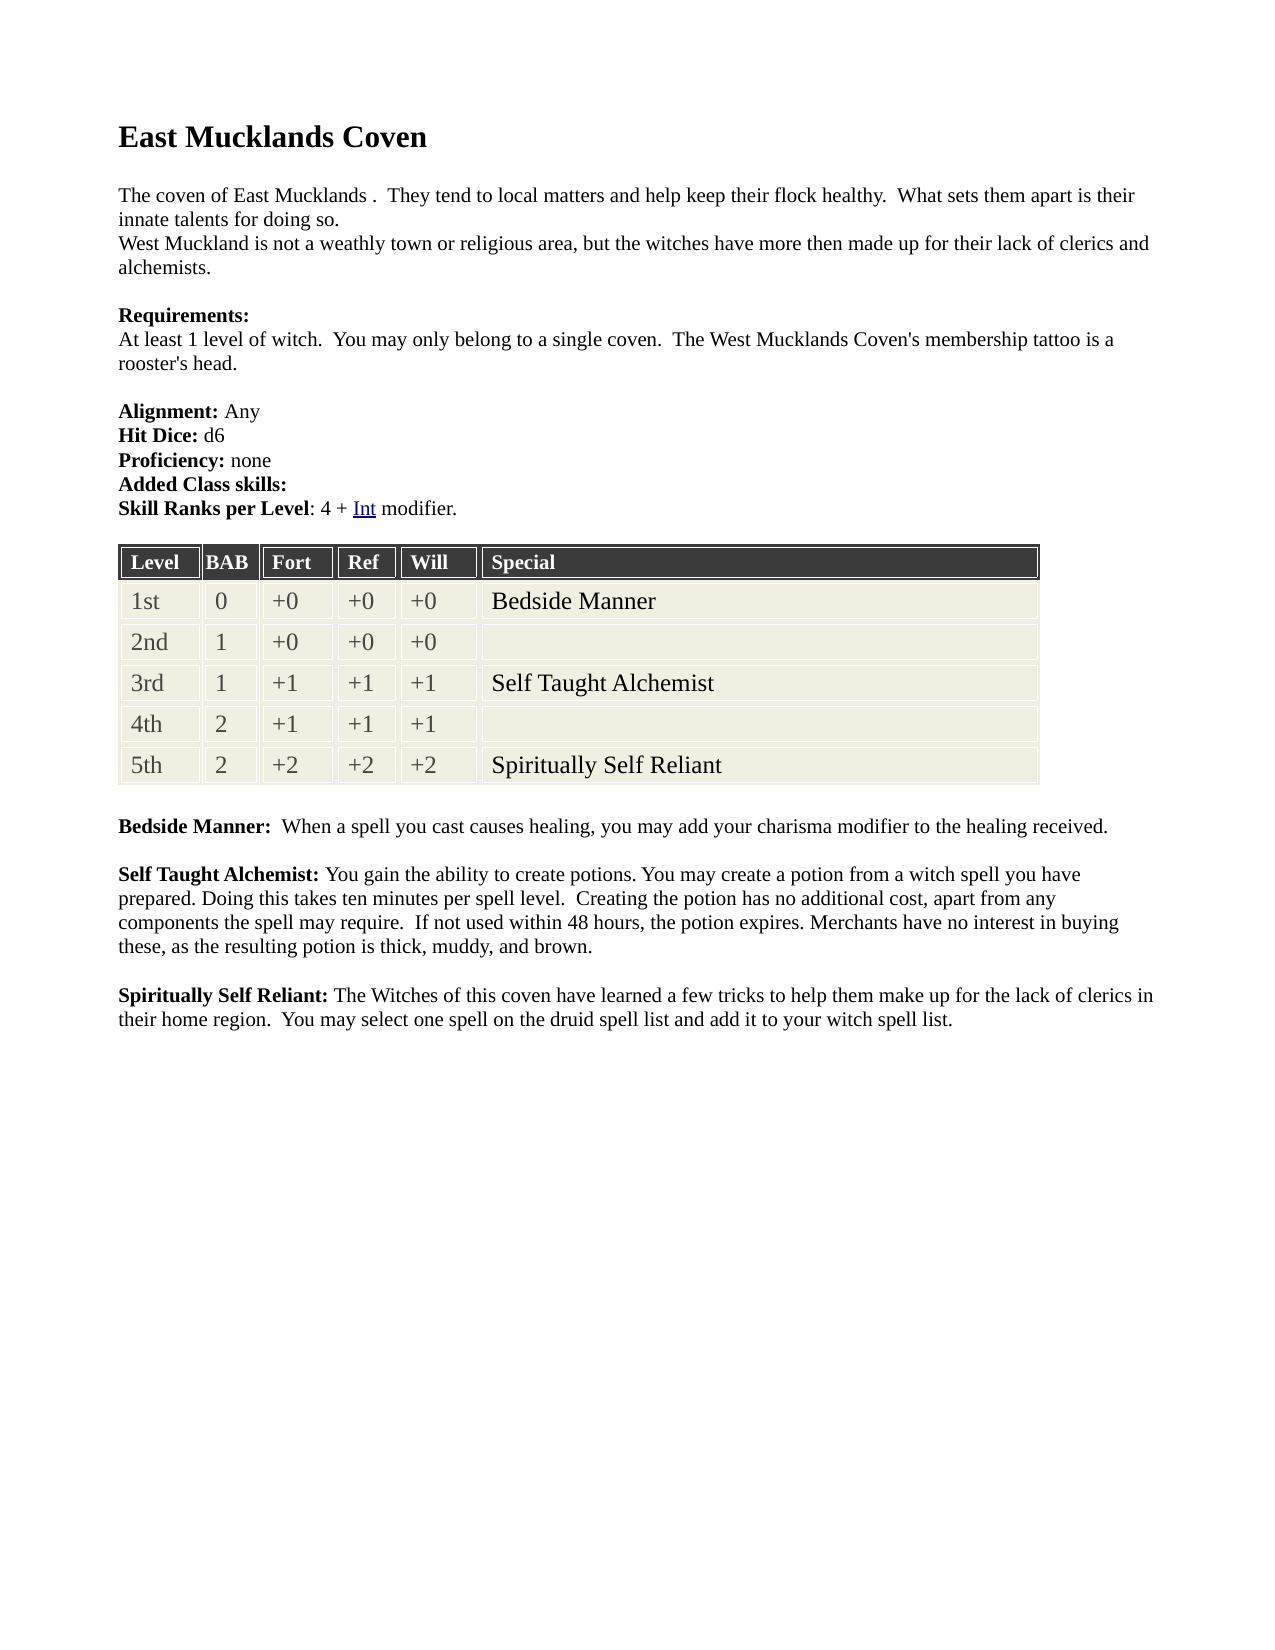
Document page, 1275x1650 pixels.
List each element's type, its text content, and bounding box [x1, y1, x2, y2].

table_cell 2nd [118, 621, 202, 662]
table_cell +0 [260, 580, 335, 621]
text Bedside Manner: When a spell you cast causes healing, you may add your charisma modifier to the healing received. [118, 814, 1157, 838]
table_cell 5th [118, 744, 202, 785]
text Self Taught Alchemist: You gain the ability to create potions. You may create a potion from a witch spell you have prepared. Doing this takes ten minutes per spell level. Creating the potion has no additional cost, apart from any components the spell may require. If not used within 48 hours, the potion expires. Merchants have no interest in buying these, as the resulting potion is thick, muddy, and brown. [118, 862, 1157, 958]
table_cell +2 [398, 744, 479, 785]
text West Muckland is not a weathly town or religious area, but the witches have more then made up for their lack of clerics and alchemists. [118, 231, 1157, 279]
table_cell 2 [203, 744, 259, 785]
table_cell Self Taught Alchemist [479, 662, 1040, 703]
table_cell +1 [398, 703, 479, 744]
table_cell +1 [335, 703, 398, 744]
table_cell +1 [260, 703, 335, 744]
table_cell [479, 703, 1040, 744]
table_cell +0 [260, 621, 335, 662]
table_cell 1 [203, 662, 259, 703]
table_header Will [398, 544, 479, 580]
table_cell 0 [203, 580, 259, 621]
table_header Special [479, 544, 1040, 580]
table_header Ref [335, 544, 398, 580]
table_cell [479, 621, 1040, 662]
text Requirements: [118, 303, 1157, 327]
text Alignment: Any [118, 399, 1157, 423]
table_cell Bedside Manner [479, 580, 1040, 621]
table_cell +1 [398, 662, 479, 703]
text Spiritually Self Reliant: The Witches of this coven have learned a few tricks to help them make up for the lack of clerics in their home region. You may select one spell on the druid spell list and add it to your witch spell list. [118, 982, 1157, 1031]
table_cell 1st [118, 580, 202, 621]
table_cell +0 [398, 580, 479, 621]
text At least 1 level of witch. You may only belong to a single coven. The West Mucklands Coven's membership tattoo is a rooster's head. [118, 327, 1157, 375]
table_cell +0 [335, 580, 398, 621]
table_cell 2 [203, 703, 259, 744]
table_cell Spiritually Self Reliant [479, 744, 1040, 785]
table_header Level [118, 544, 202, 580]
text East Mucklands Coven [118, 118, 1157, 154]
table_cell +0 [398, 621, 479, 662]
text Skill Ranks per Level: 4 + Int modifier. [118, 496, 1157, 520]
text The coven of East Mucklands . They tend to local matters and help keep their flock healthy. What sets them apart is their innate talents for doing so. [118, 183, 1157, 231]
table_cell +2 [335, 744, 398, 785]
table_cell +1 [335, 662, 398, 703]
table_cell 3rd [118, 662, 202, 703]
table_cell +0 [335, 621, 398, 662]
table_header BAB [203, 544, 259, 580]
text Hit Dice: d6 Proficiency: none Added Class skills: [118, 423, 1157, 496]
table_header Fort [260, 544, 335, 580]
table_cell 4th [118, 703, 202, 744]
table_cell +1 [260, 662, 335, 703]
table_cell 1 [203, 621, 259, 662]
table_cell +2 [260, 744, 335, 785]
